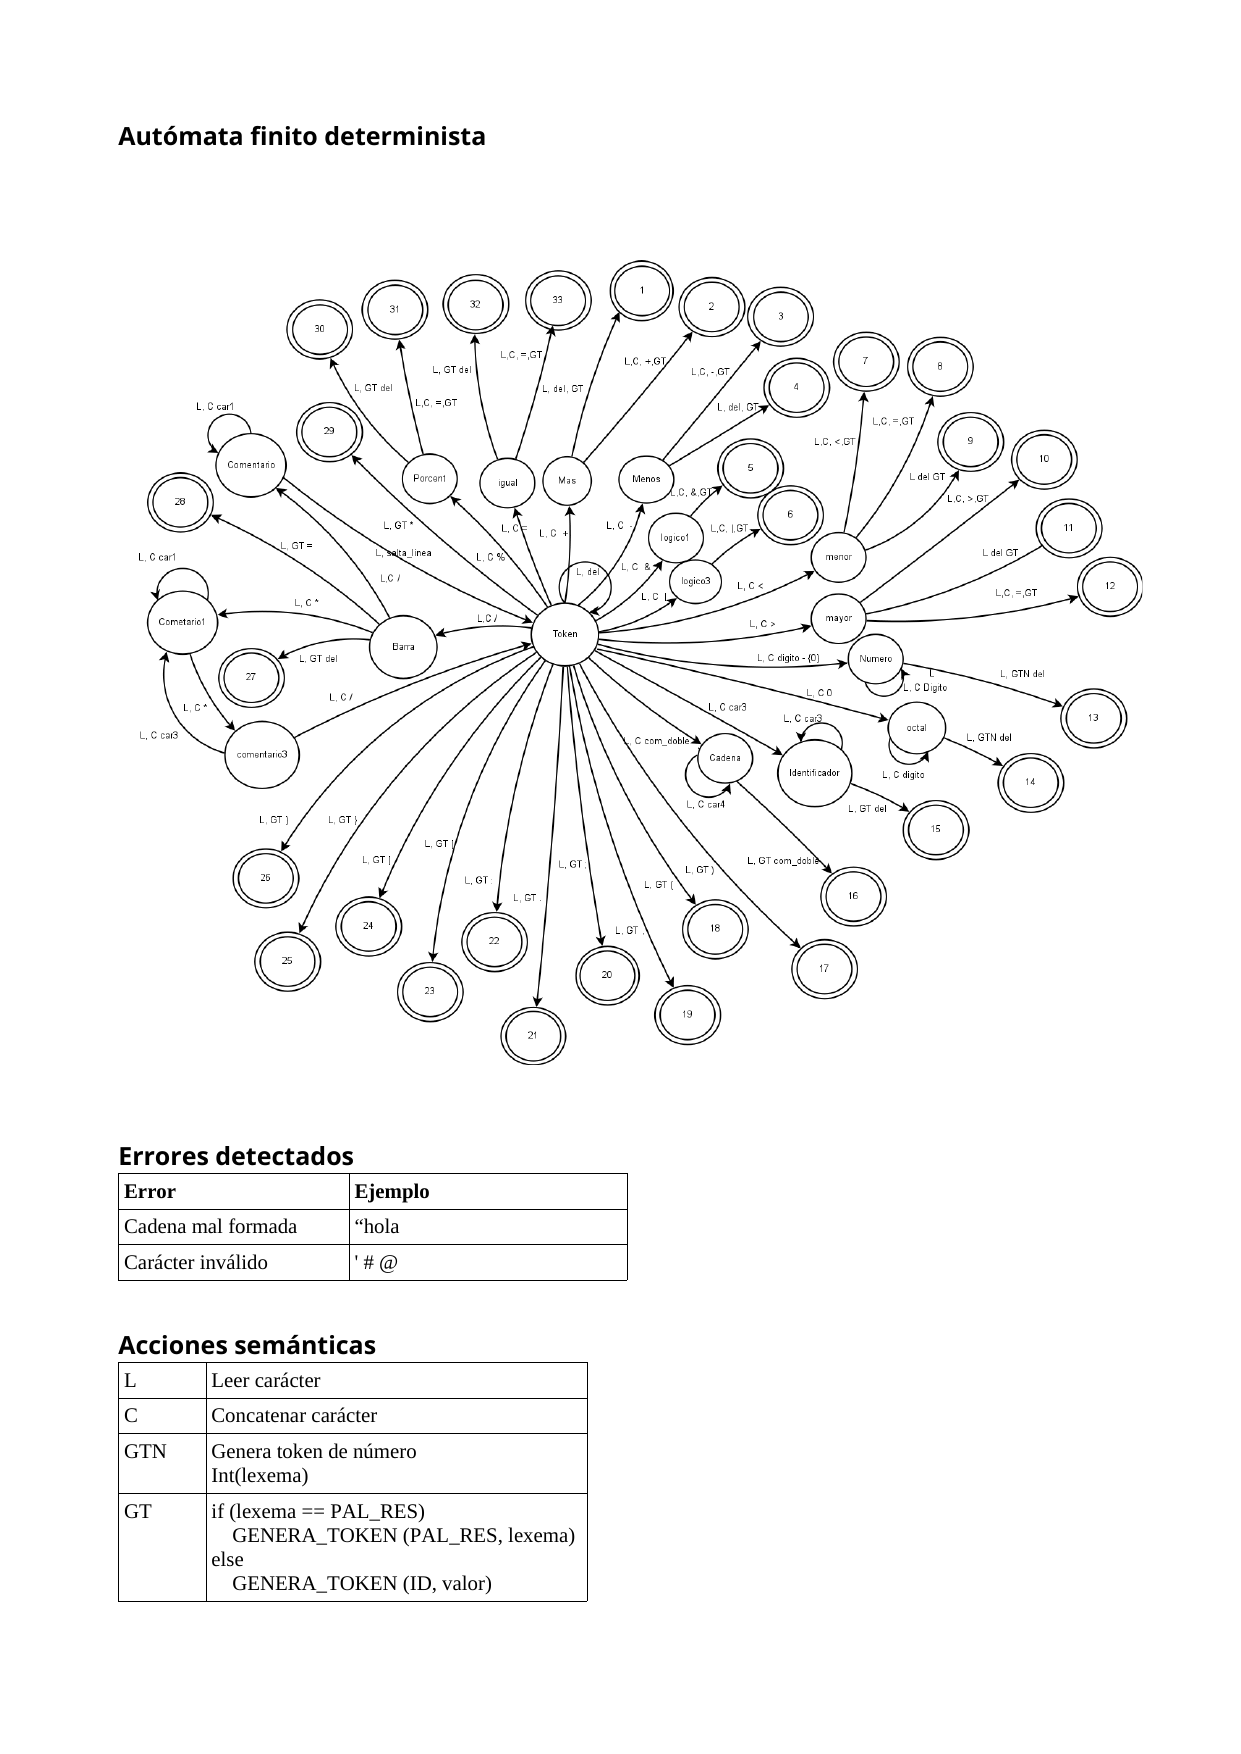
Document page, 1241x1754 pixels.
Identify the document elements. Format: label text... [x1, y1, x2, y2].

table_cell GT [119, 1494, 206, 1601]
table_header Leer carácter [207, 1363, 587, 1398]
text Errores detectados [118, 1139, 1122, 1173]
table_header Ejemplo [350, 1174, 627, 1208]
table_cell Concatenar carácter [207, 1399, 587, 1433]
table_cell Carácter inválido [119, 1245, 349, 1280]
table_cell Genera token de número Int(lexema) [207, 1434, 587, 1493]
table_cell ' # @ [350, 1245, 627, 1280]
text Acciones semánticas [118, 1328, 1122, 1362]
table_cell if (lexema == PAL_RES) GENERA_TOKEN (PAL_RES, lexema) else GENERA_TOKEN (ID, valor) [207, 1494, 587, 1601]
table_cell GTN [119, 1434, 206, 1493]
table_header L [119, 1363, 206, 1398]
picture [138, 260, 1143, 1065]
text Autómata finito determinista [118, 118, 1122, 152]
table_cell Cadena mal formada [119, 1210, 349, 1244]
table_cell C [119, 1399, 206, 1433]
table_header Error [119, 1174, 349, 1208]
table_cell “hola [350, 1210, 627, 1244]
